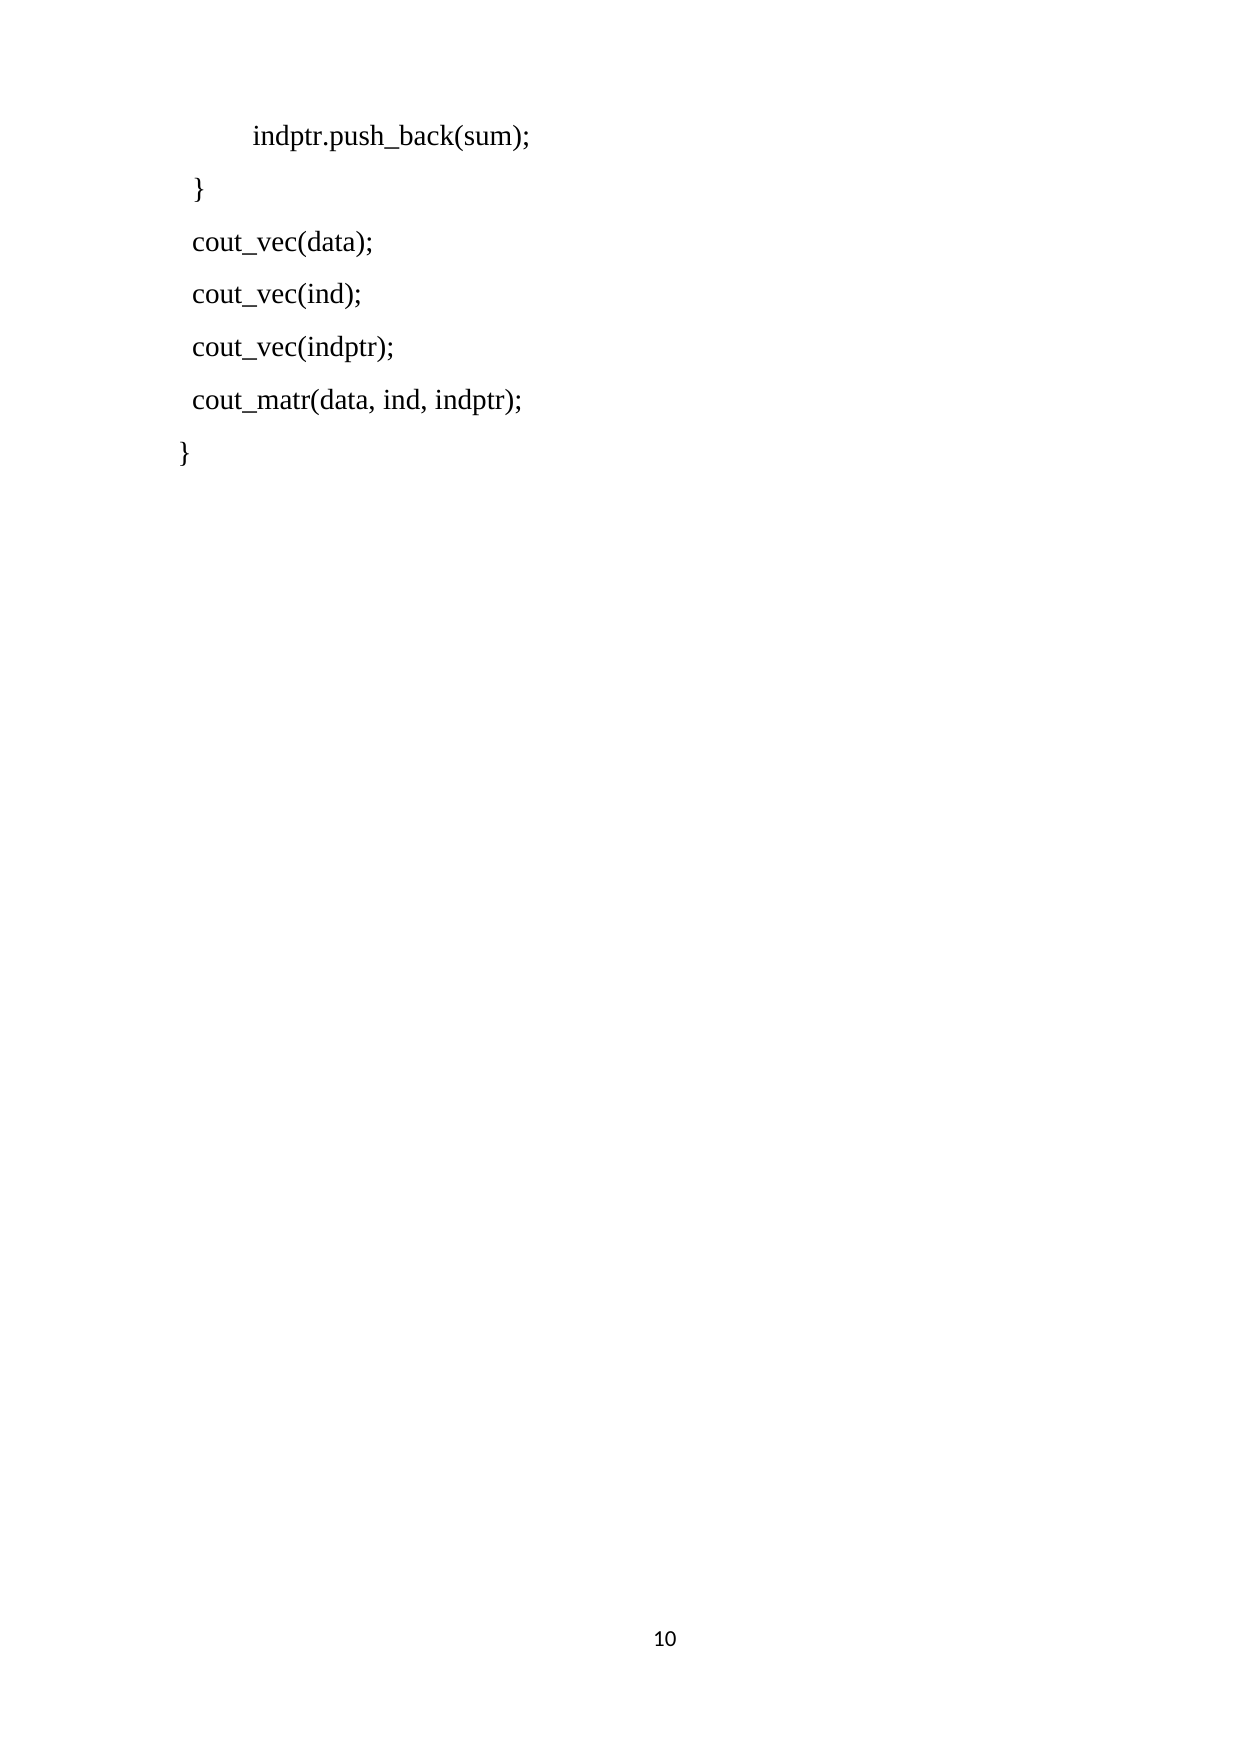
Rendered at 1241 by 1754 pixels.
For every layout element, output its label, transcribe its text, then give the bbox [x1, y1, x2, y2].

text cout_vec(data); [177, 224, 1152, 257]
text } [177, 171, 1152, 204]
text indptr.push_back(sum); [177, 118, 1152, 152]
text cout_matr(data, ind, indptr); [177, 382, 1152, 416]
text cout_vec(ind); [177, 277, 1152, 310]
text cout_vec(indptr); [177, 329, 1152, 363]
text } [177, 435, 1152, 468]
